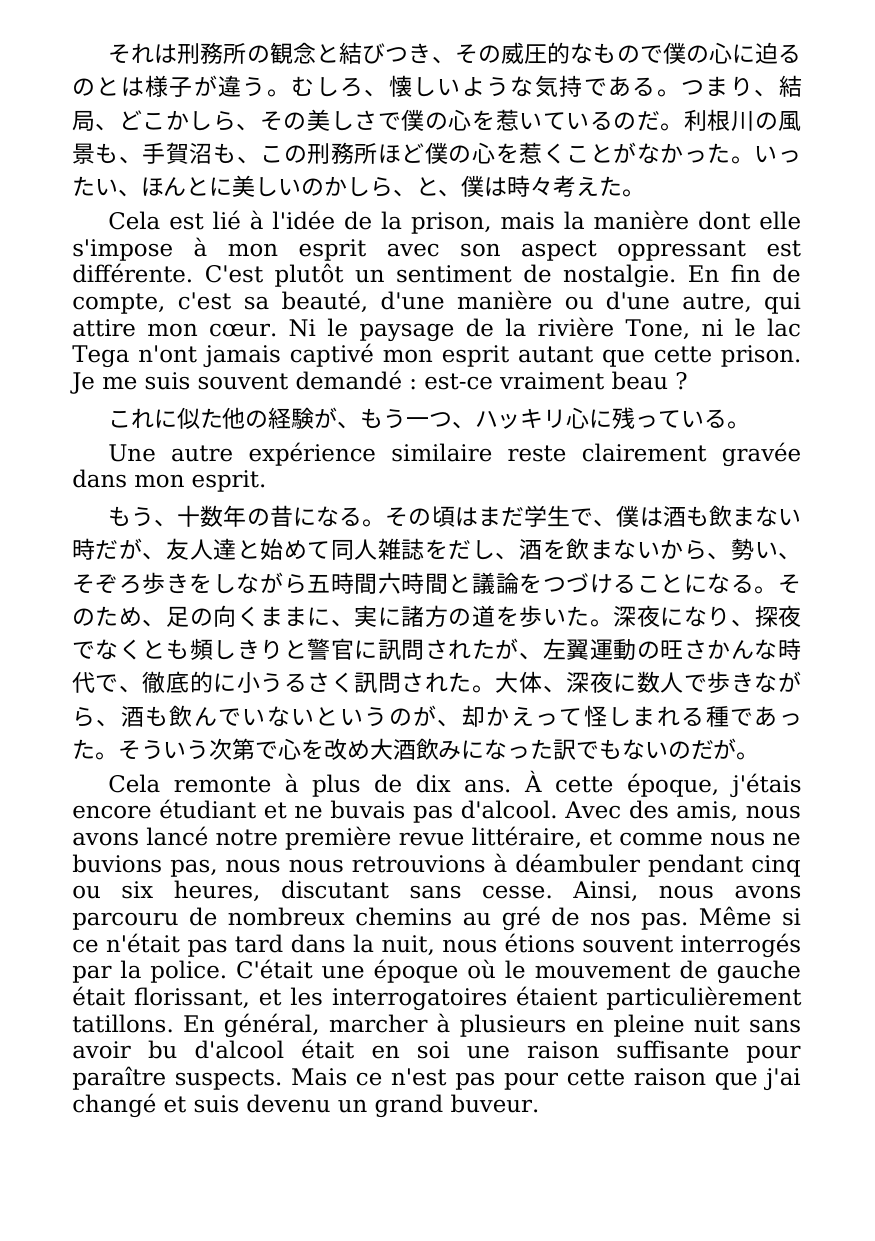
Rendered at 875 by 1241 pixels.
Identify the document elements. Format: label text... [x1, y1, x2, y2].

text もう、十数年の昔になる。その頃はまだ学生で、僕は酒も飲まない時だが、友人達と始めて同人雑誌をだし、酒を飲まないから、勢い、そぞろ歩きをしながら五時間六時間と議論をつづけることになる。そのため、足の向くままに、実に諸方の道を歩いた。深夜になり、探夜でなくとも頻しきりと警官に訊問されたが、左翼運動の旺さかんな時代で、徹底的に小うるさく訊問された。大体、深夜に数人で歩きながら、酒も飲んでいないというのが、却かえって怪しまれる種であった。そういう次第で心を改め大酒飲みになった訳でもないのだが。 [72, 499, 802, 765]
text これに似た他の経験が、もう一つ、ハッキリ心に残っている。 [72, 401, 802, 434]
text Cela est lié à l'idée de la prison, mais la manière dont elle s'impose à mon esprit avec son aspect oppressant est différente. C'est plutôt un sentiment de nostalgie. En fin de compte, c'est sa beauté, d'une manière ou d'une autre, qui attire mon cœur. Ni le paysage de la rivière Tone, ni le lac Tega n'ont jamais captivé mon esprit autant que cette prison. Je me suis souvent demandé : est-ce vraiment beau ? [72, 208, 802, 395]
text Cela remonte à plus de dix ans. À cette époque, j'étais encore étudiant et ne buvais pas d'alcool. Avec des amis, nous avons lancé notre première revue littéraire, et comme nous ne buvions pas, nous nous retrouvions à déambuler pendant cinq ou six heures, discutant sans cesse. Ainsi, nous avons parcouru de nombreux chemins au gré de nos pas. Même si ce n'était pas tard dans la nuit, nous étions souvent interrogés par la police. C'était une époque où le mouvement de gauche était florissant, et les interrogatoires étaient particulièrement tatillons. En général, marcher à plusieurs en pleine nuit sans avoir bu d'alcool était en soi une raison suffisante pour paraître suspects. Mais ce n'est pas pour cette raison que j'ai changé et suis devenu un grand buveur. [72, 771, 802, 1118]
text それは刑務所の観念と結びつき、その威圧的なもので僕の心に迫るのとは様子が違う。むしろ、懐しいような気持である。つまり、結局、どこかしら、その美しさで僕の心を惹いているのだ。利根川の風景も、手賀沼も、この刑務所ほど僕の心を惹くことがなかった。いったい、ほんとに美しいのかしら、と、僕は時々考えた。 [72, 36, 802, 202]
text Une autre expérience similaire reste clairement gravée dans mon esprit. [72, 440, 802, 493]
